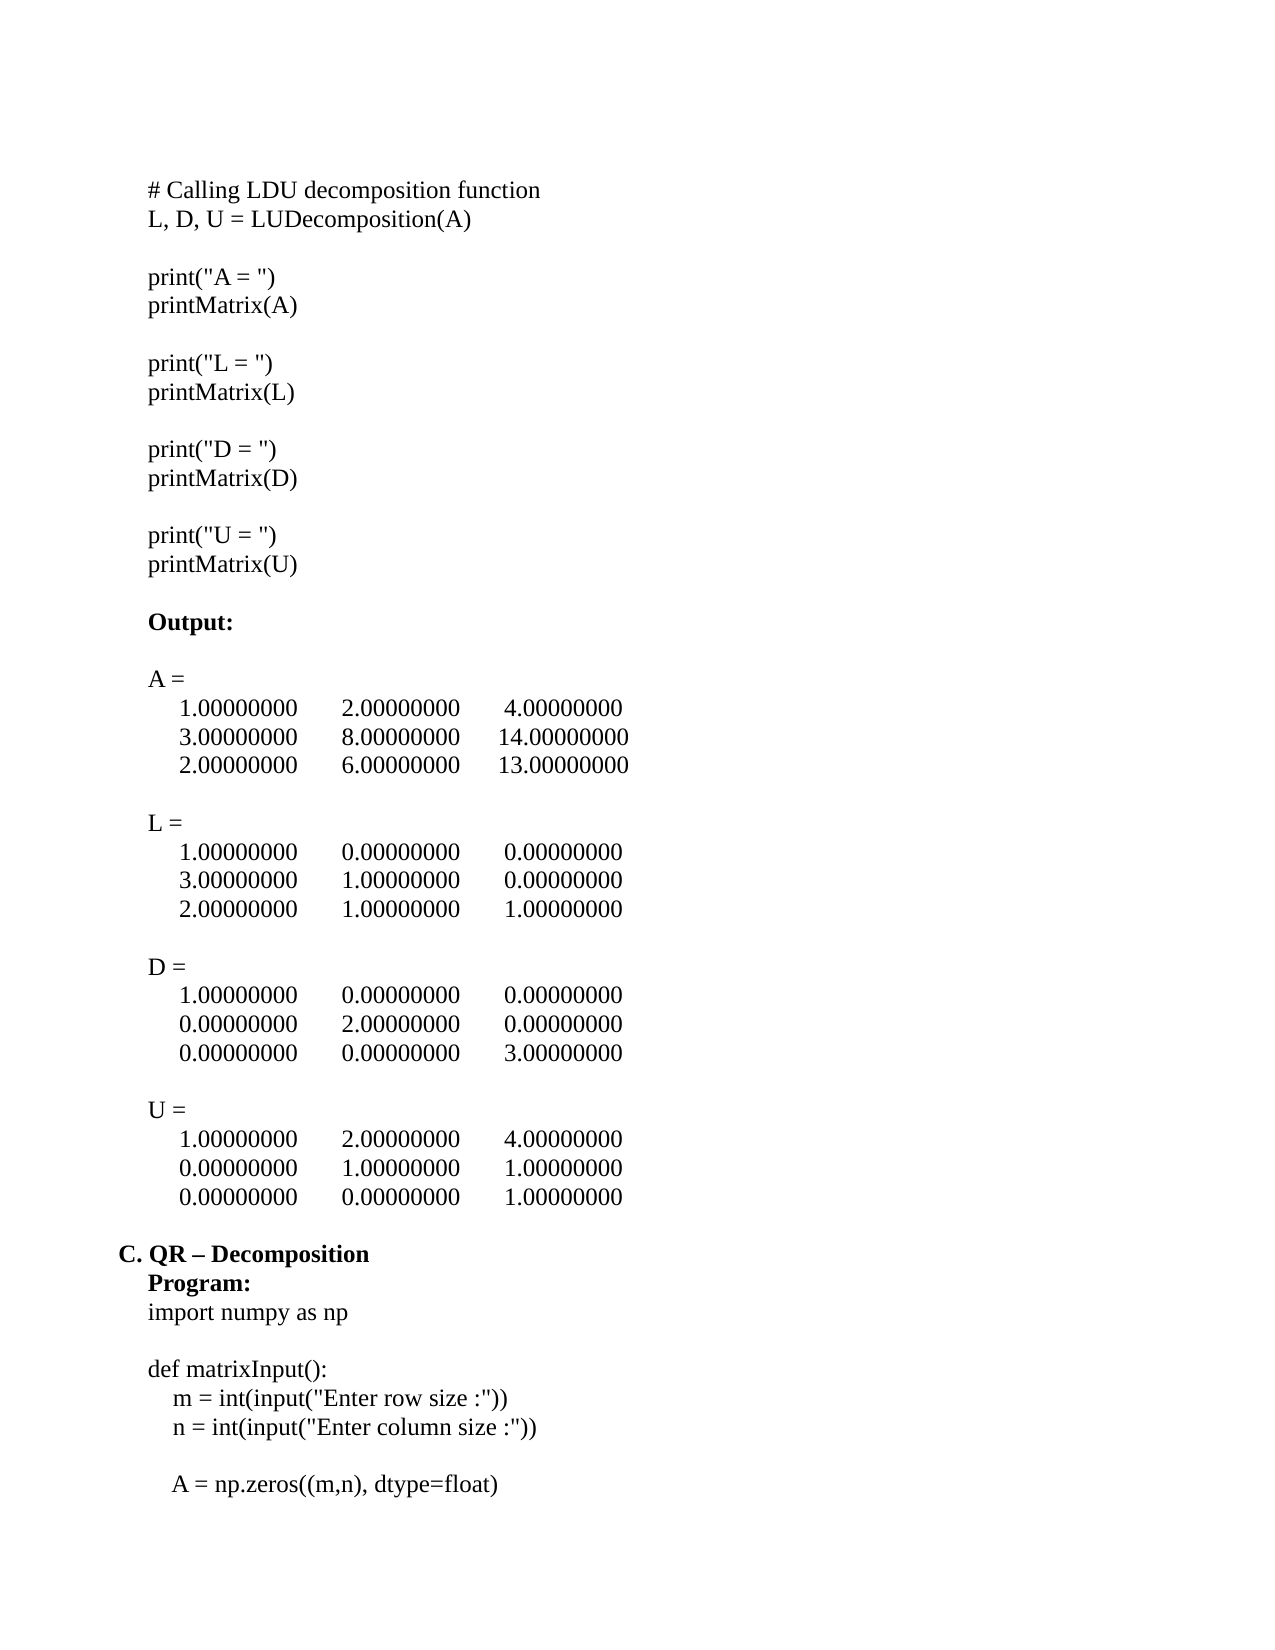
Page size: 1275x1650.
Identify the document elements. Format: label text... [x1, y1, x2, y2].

text A = np.zeros((m,n), dtype=float) [148, 1469, 1157, 1498]
text print("A = ") [148, 262, 1157, 291]
text C. QR – Decomposition [118, 1239, 1157, 1268]
text 2.00000000 1.00000000 1.00000000 [148, 894, 1157, 923]
text print("L = ") [148, 348, 1157, 377]
text printMatrix(L) [148, 377, 1157, 406]
text 1.00000000 2.00000000 4.00000000 [148, 1124, 1157, 1153]
text n = int(input("Enter column size :")) [148, 1412, 1157, 1441]
text L, D, U = LUDecomposition(A) [148, 204, 1157, 233]
text print("U = ") [148, 521, 1157, 549]
text Program: [148, 1268, 1157, 1297]
text def matrixInput(): [148, 1354, 1157, 1383]
text 0.00000000 0.00000000 3.00000000 [148, 1038, 1157, 1067]
text Output: [148, 607, 1157, 636]
text A = [148, 664, 1157, 693]
text print("D = ") [148, 434, 1157, 463]
text # Calling LDU decomposition function [148, 176, 1157, 204]
text printMatrix(D) [148, 463, 1157, 492]
text 0.00000000 1.00000000 1.00000000 [148, 1153, 1157, 1182]
text 1.00000000 0.00000000 0.00000000 [148, 837, 1157, 866]
text D = [148, 952, 1157, 981]
text m = int(input("Enter row size :")) [148, 1383, 1157, 1412]
text import numpy as np [148, 1297, 1157, 1326]
text 1.00000000 2.00000000 4.00000000 [148, 693, 1157, 722]
text 3.00000000 8.00000000 14.00000000 [148, 722, 1157, 751]
text 1.00000000 0.00000000 0.00000000 [148, 981, 1157, 1009]
text 3.00000000 1.00000000 0.00000000 [148, 866, 1157, 894]
text printMatrix(U) [148, 549, 1157, 578]
text L = [148, 808, 1157, 837]
text U = [148, 1096, 1157, 1124]
text 0.00000000 0.00000000 1.00000000 [148, 1182, 1157, 1211]
text printMatrix(A) [148, 291, 1157, 319]
text 0.00000000 2.00000000 0.00000000 [148, 1009, 1157, 1038]
text 2.00000000 6.00000000 13.00000000 [148, 751, 1157, 779]
